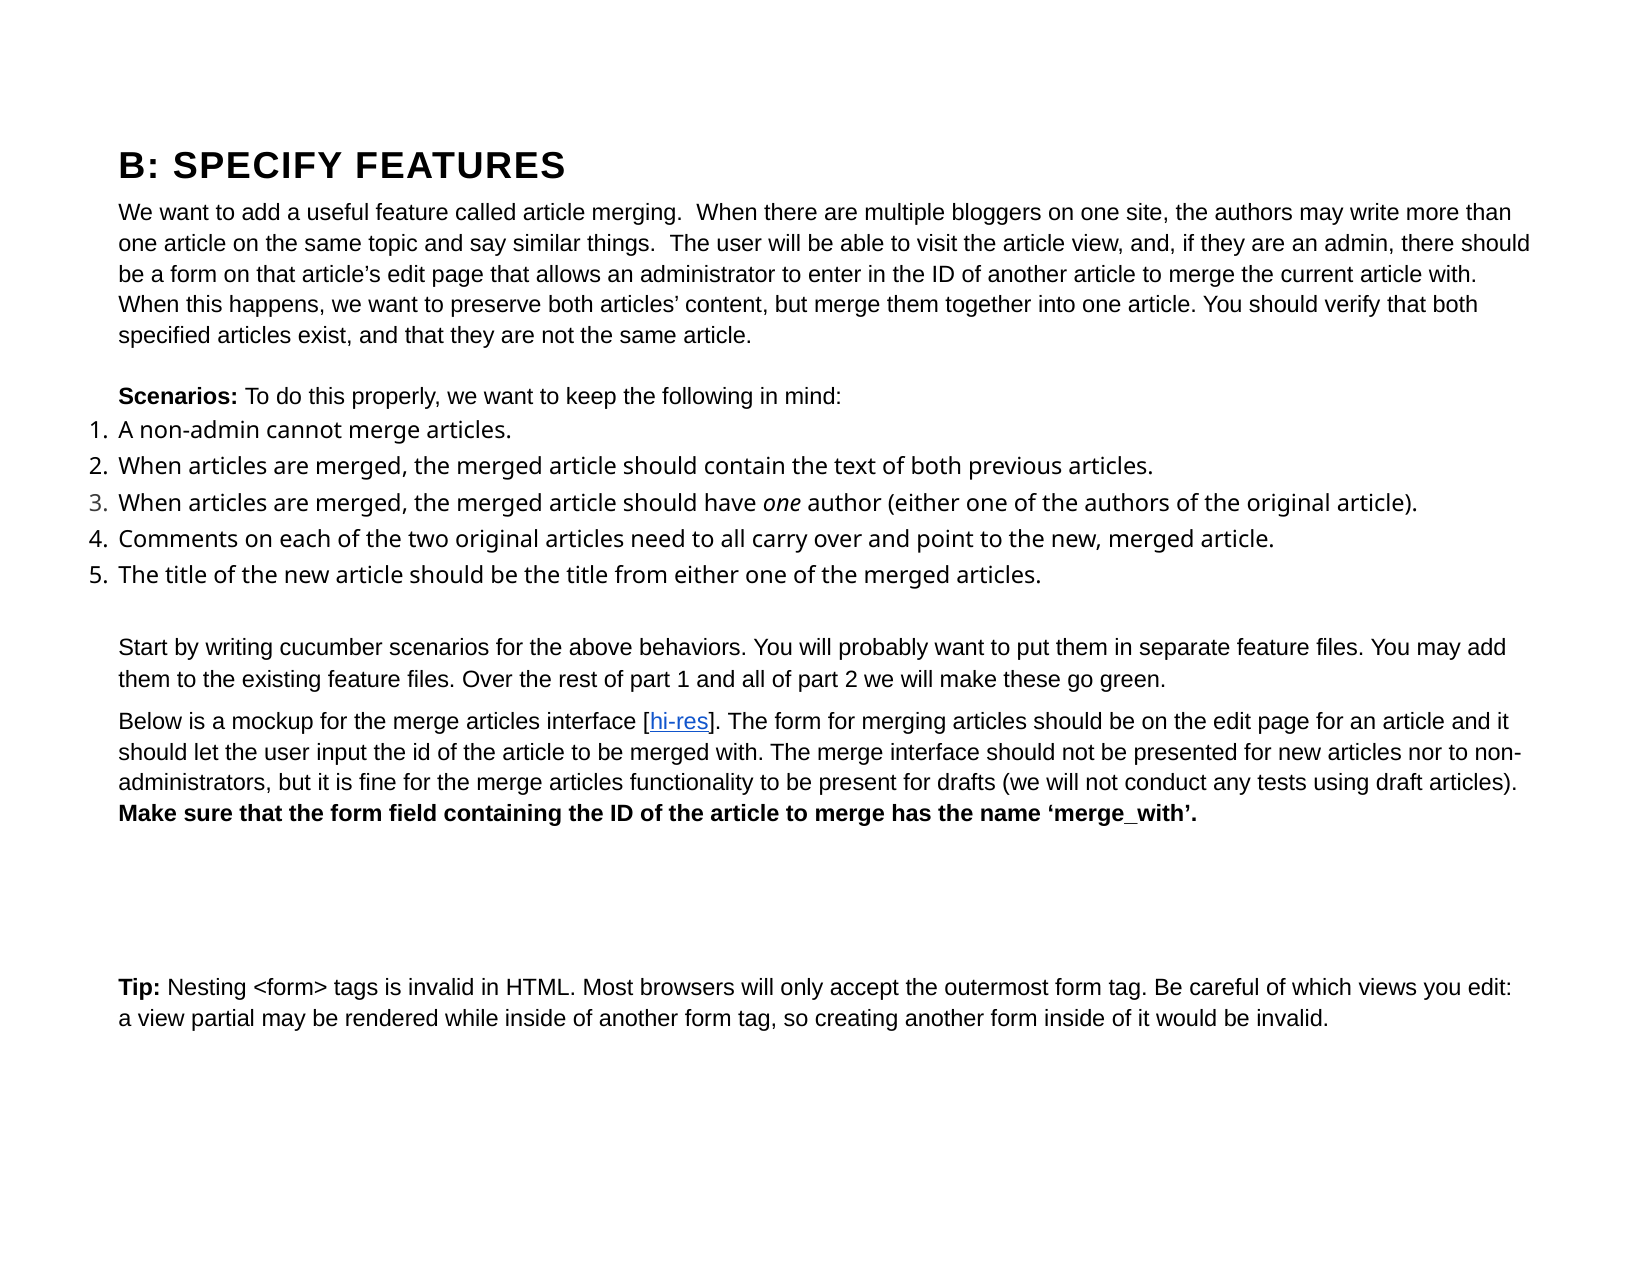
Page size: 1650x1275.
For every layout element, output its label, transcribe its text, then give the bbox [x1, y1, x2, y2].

text We want to add a useful feature called article merging. When there are multiple bloggers on one site, the authors may write more than one article on the same topic and say similar things. The user will be able to visit the article view, and, if they are an admin, there should be a form on that article’s edit page that allows an administrator to enter in the ID of another article to merge the current article with. When this happens, we want to preserve both articles’ content, but merge them together into one article. You should verify that both specified articles exist, and that they are not the same article. Scenarios: To do this properly, we want to keep the following in mind: [118, 199, 1532, 409]
list A non-admin cannot merge articles. [118, 413, 1532, 445]
subtitle B: SPECIFY FEATURES [118, 143, 1532, 186]
text Below is a mockup for the merge articles interface [hi-res]. The form for merging articles should be on the edit page for an article and it should let the user input the id of the article to be merged with. The merge interface should not be presented for new articles nor to non-administrators, but it is fine for the merge articles functionality to be present for drafts (we will not conduct any tests using draft articles). Make sure that the form field containing the ID of the article to merge has the name ‘merge_with’. [118, 707, 1532, 826]
list Comments on each of the two original articles need to all carry over and point to the new, merged article. [118, 522, 1532, 554]
text Tip: Nesting <form> tags is invalid in HTML. Most browsers will only accept the outermost form tag. Be careful of which views you edit: a view partial may be rendered while inside of another form tag, so creating another form inside of it would be invalid. [118, 973, 1532, 1031]
list When articles are merged, the merged article should have one author (either one of the authors of the original article). [118, 486, 1532, 518]
list The title of the new article should be the title from either one of the merged articles. [118, 558, 1532, 591]
list When articles are merged, the merged article should contain the text of both previous articles. [118, 449, 1532, 481]
text Start by writing cucumber scenarios for the above behaviors. You will probably want to put them in separate feature files. You may add them to the existing feature files. Over the rest of part 1 and all of part 2 we will make these go green. [118, 626, 1532, 695]
